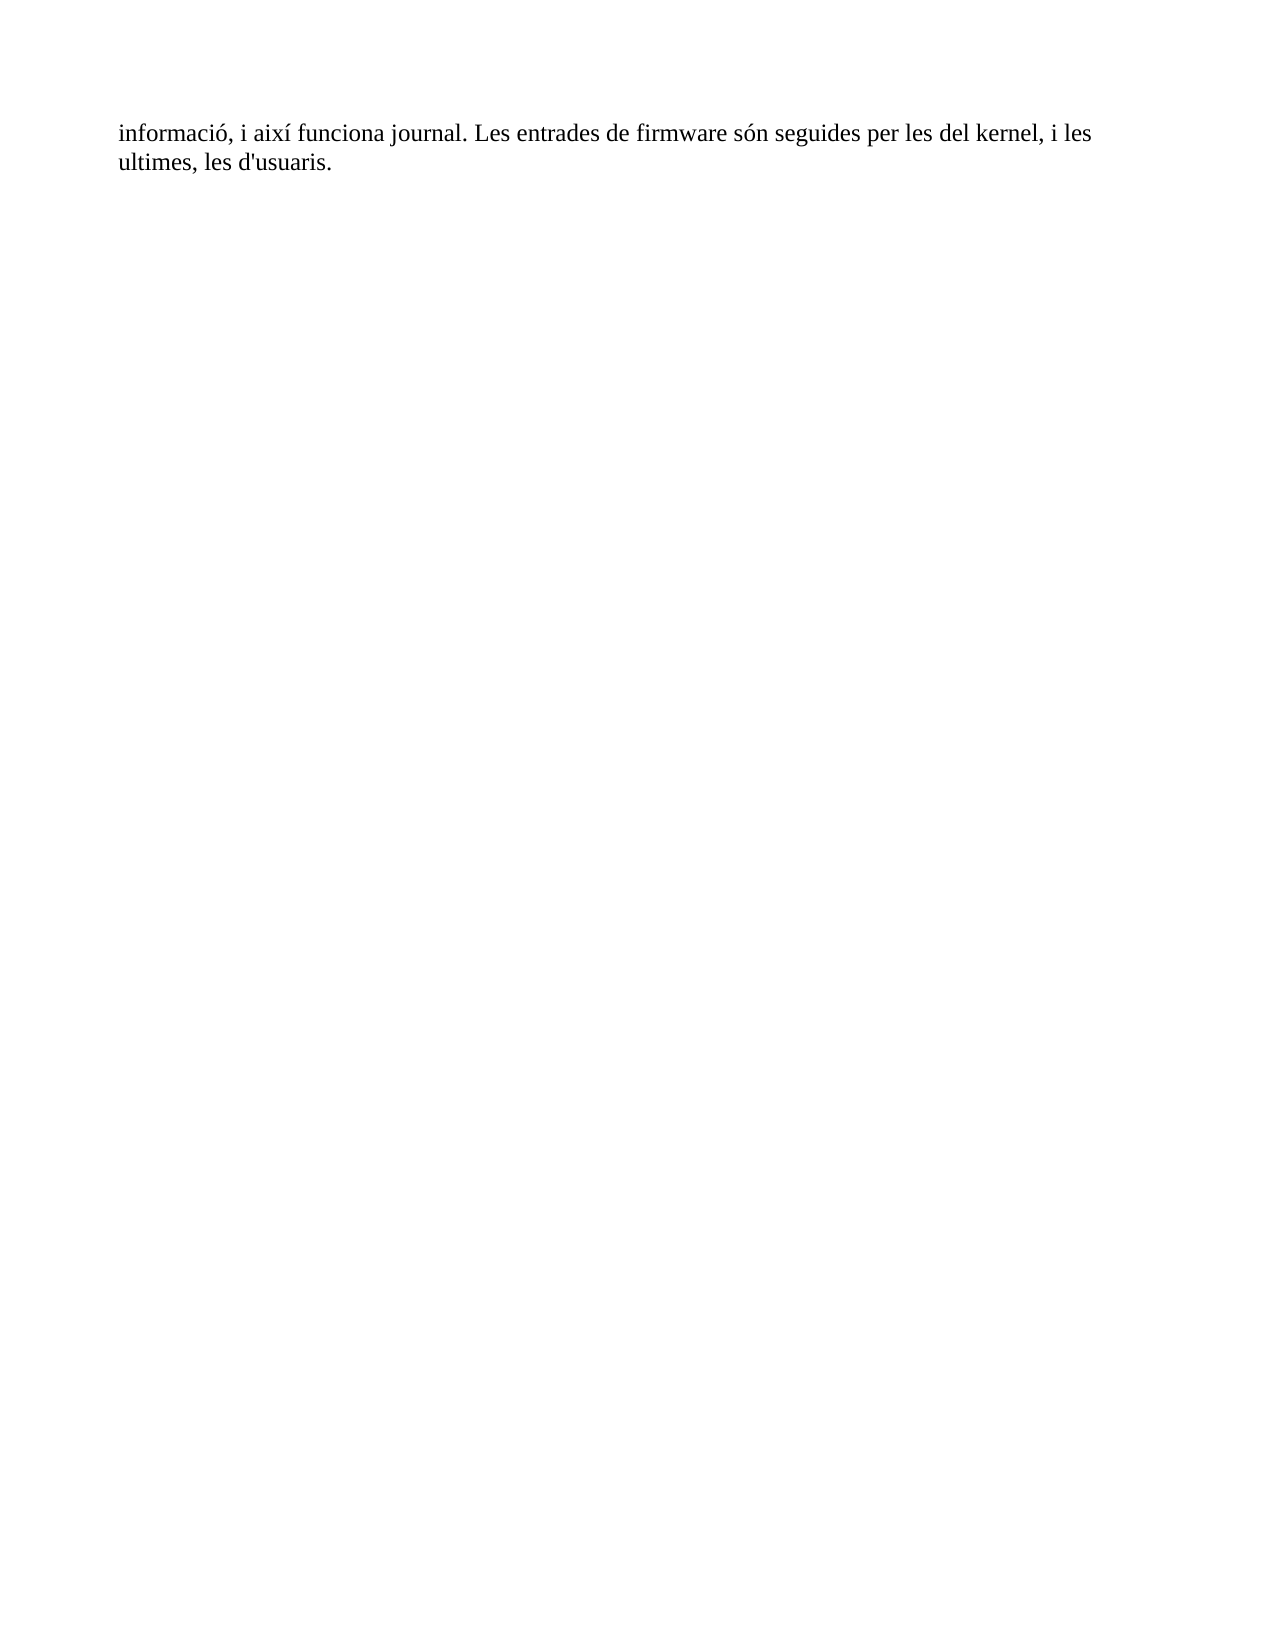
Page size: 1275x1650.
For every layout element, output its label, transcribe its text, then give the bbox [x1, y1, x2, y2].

text informació, i així funciona journal. Les entrades de firmware són seguides per les del kernel, i les ultimes, les d'usuaris. [118, 118, 1157, 176]
